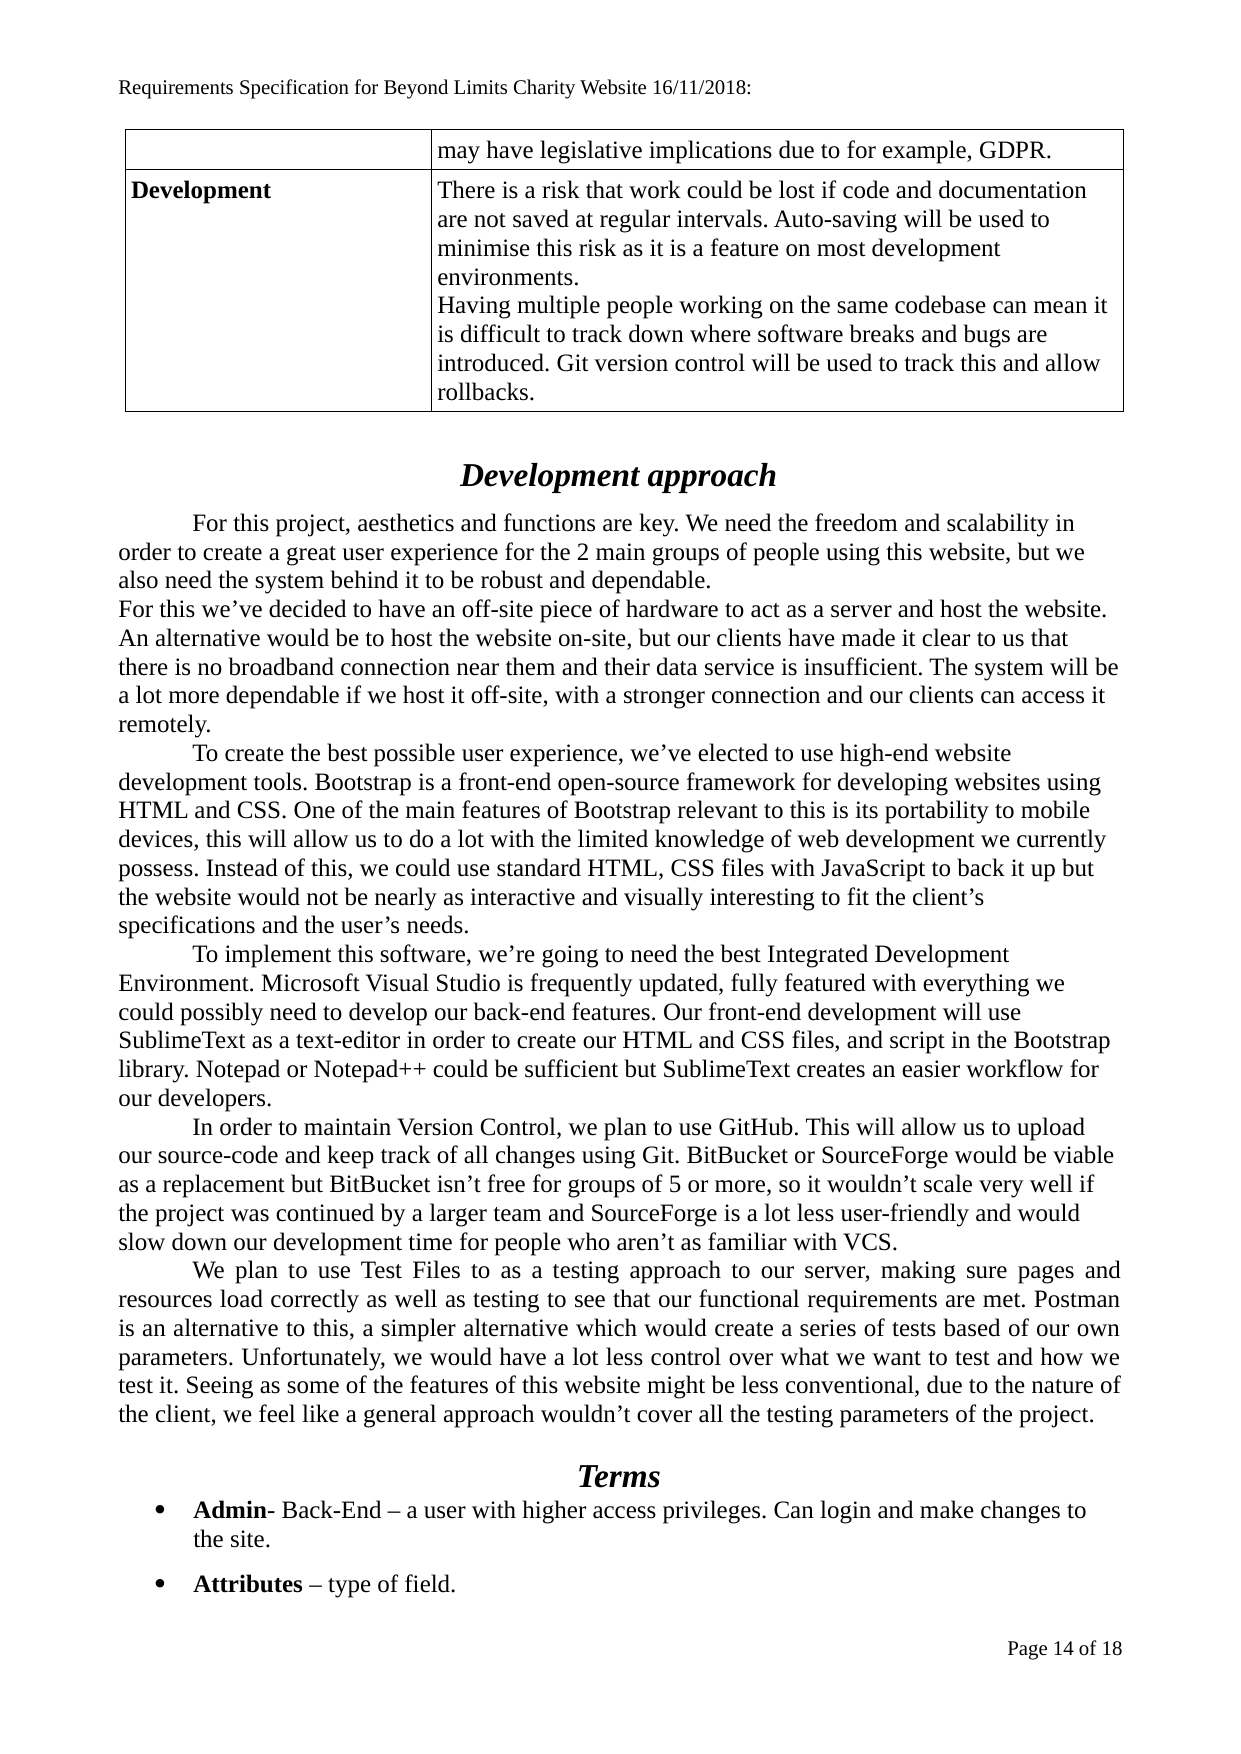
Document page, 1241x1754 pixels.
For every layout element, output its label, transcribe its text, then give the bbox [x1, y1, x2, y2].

table_cell may have legislative implications due to for example, GDPR. [432, 130, 1123, 169]
table_cell [126, 130, 431, 169]
table_cell There is a risk that work could be lost if code and documentation are not saved at regular intervals. Auto-saving will be used to minimise this risk as it is a feature on most development environments. Having multiple people working on the same codebase can mean it is difficult to track down where software breaks and bugs are introduced. Git version control will be used to track this and allow rollbacks. [432, 170, 1123, 411]
text Development approach [118, 455, 1122, 493]
list Admin- Back-End – a user with higher access privileges. Can login and make changes to the site. [156, 1495, 1122, 1553]
text To create the best possible user experience, we’ve elected to use high-end website development tools. Bootstrap is a front-end open-source framework for developing websites using HTML and CSS. One of the main features of Bootstrap relevant to this is its portability to mobile devices, this will allow us to do a lot with the limited knowledge of web development we currently possess. Instead of this, we could use standard HTML, CSS files with JavaScript to back it up but the website would not be nearly as interactive and visually interesting to fit the client’s specifications and the user’s needs. [118, 738, 1122, 939]
table_cell Development [126, 170, 431, 411]
text For this we’ve decided to have an off-site piece of hardware to act as a server and host the website. An alternative would be to host the website on-site, but our clients have made it clear to us that there is no broadband connection near them and their data service is insufficient. The system will be a lot more dependable if we host it off-site, with a stronger connection and our clients can access it remotely. [118, 594, 1122, 738]
text To implement this software, we’re going to need the best Integrated Development Environment. Microsoft Visual Studio is frequently updated, fully featured with everything we could possibly need to develop our back-end features. Our front-end development will use SublimeText as a text-editor in order to create our HTML and CSS files, and script in the Bootstrap library. Notepad or Notepad++ could be sufficient but SublimeText creates an easier workflow for our developers. [118, 939, 1122, 1112]
list Attributes – type of field. [156, 1569, 1122, 1598]
text Terms [118, 1457, 1122, 1495]
text We plan to use Test Files to as a testing approach to our server, making sure pages and resources load correctly as well as testing to see that our functional requirements are met. Postman is an alternative to this, a simpler alternative which would create a series of tests based of our own parameters. Unfortunately, we would have a lot less control over what we want to test and how we test it. Seeing as some of the features of this website might be less conventional, due to the nature of the client, we feel like a general approach wouldn’t cover all the testing parameters of the project. [118, 1256, 1122, 1428]
text For this project, aesthetics and functions are key. We need the freedom and scalability in order to create a great user experience for the 2 main groups of people using this website, but we also need the system behind it to be robust and dependable. [118, 508, 1122, 594]
text In order to maintain Version Control, we plan to use GitHub. This will allow us to upload our source-code and keep track of all changes using Git. BitBucket or SourceForge would be viable as a replacement but BitBucket isn’t free for groups of 5 or more, so it wouldn’t scale very well if the project was continued by a larger team and SourceForge is a lot less user-friendly and would slow down our development time for people who aren’t as familiar with VCS. [118, 1112, 1122, 1256]
